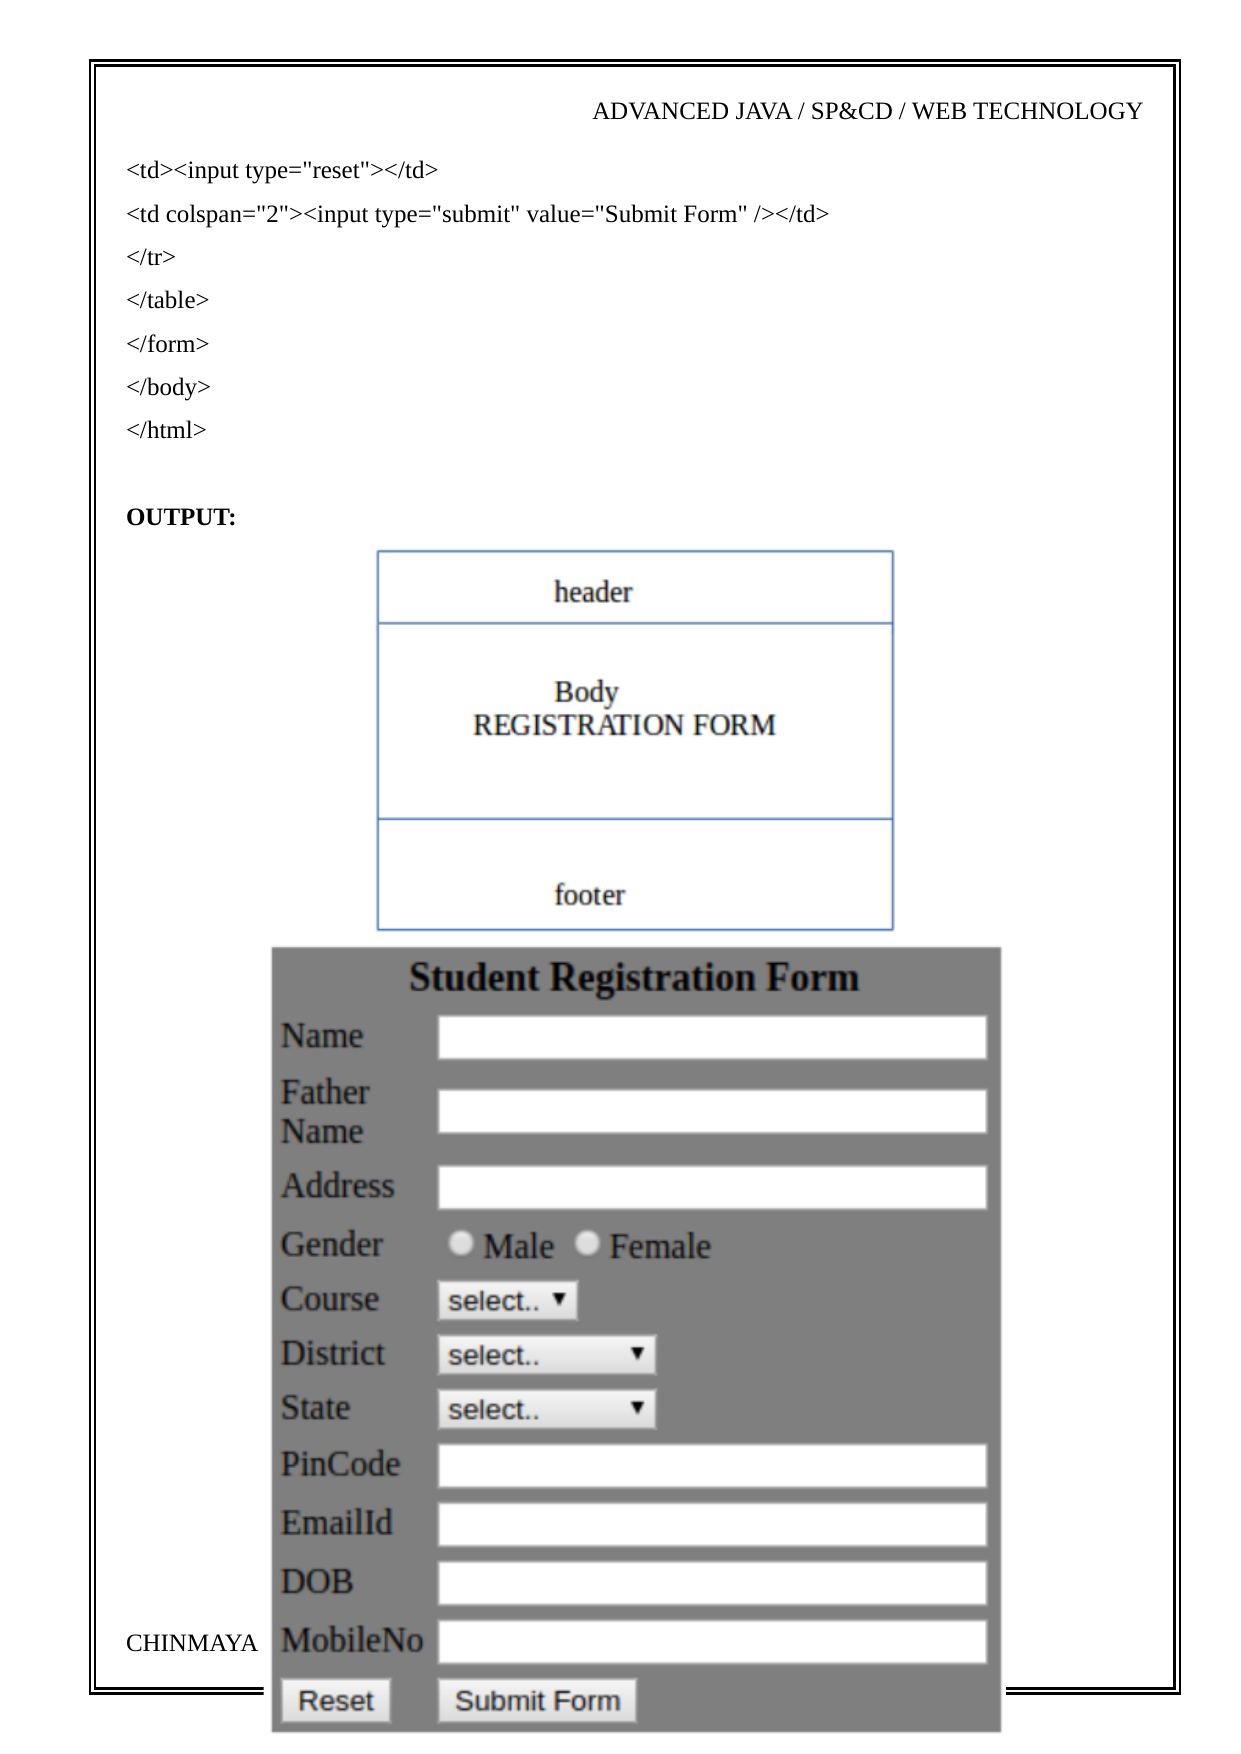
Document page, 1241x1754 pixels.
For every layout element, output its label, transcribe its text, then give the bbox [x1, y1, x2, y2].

text </html> [126, 415, 1144, 444]
picture [263, 545, 1006, 1740]
text </tr> [126, 242, 1144, 271]
text <td><input type="reset"></td> [126, 155, 1144, 184]
text OUTPUT: [126, 502, 1144, 531]
text </form> [126, 329, 1144, 357]
text <td colspan="2"><input type="submit" value="Submit Form" /></td> [126, 199, 1144, 227]
text </table> [126, 285, 1144, 314]
text </body> [126, 372, 1144, 401]
